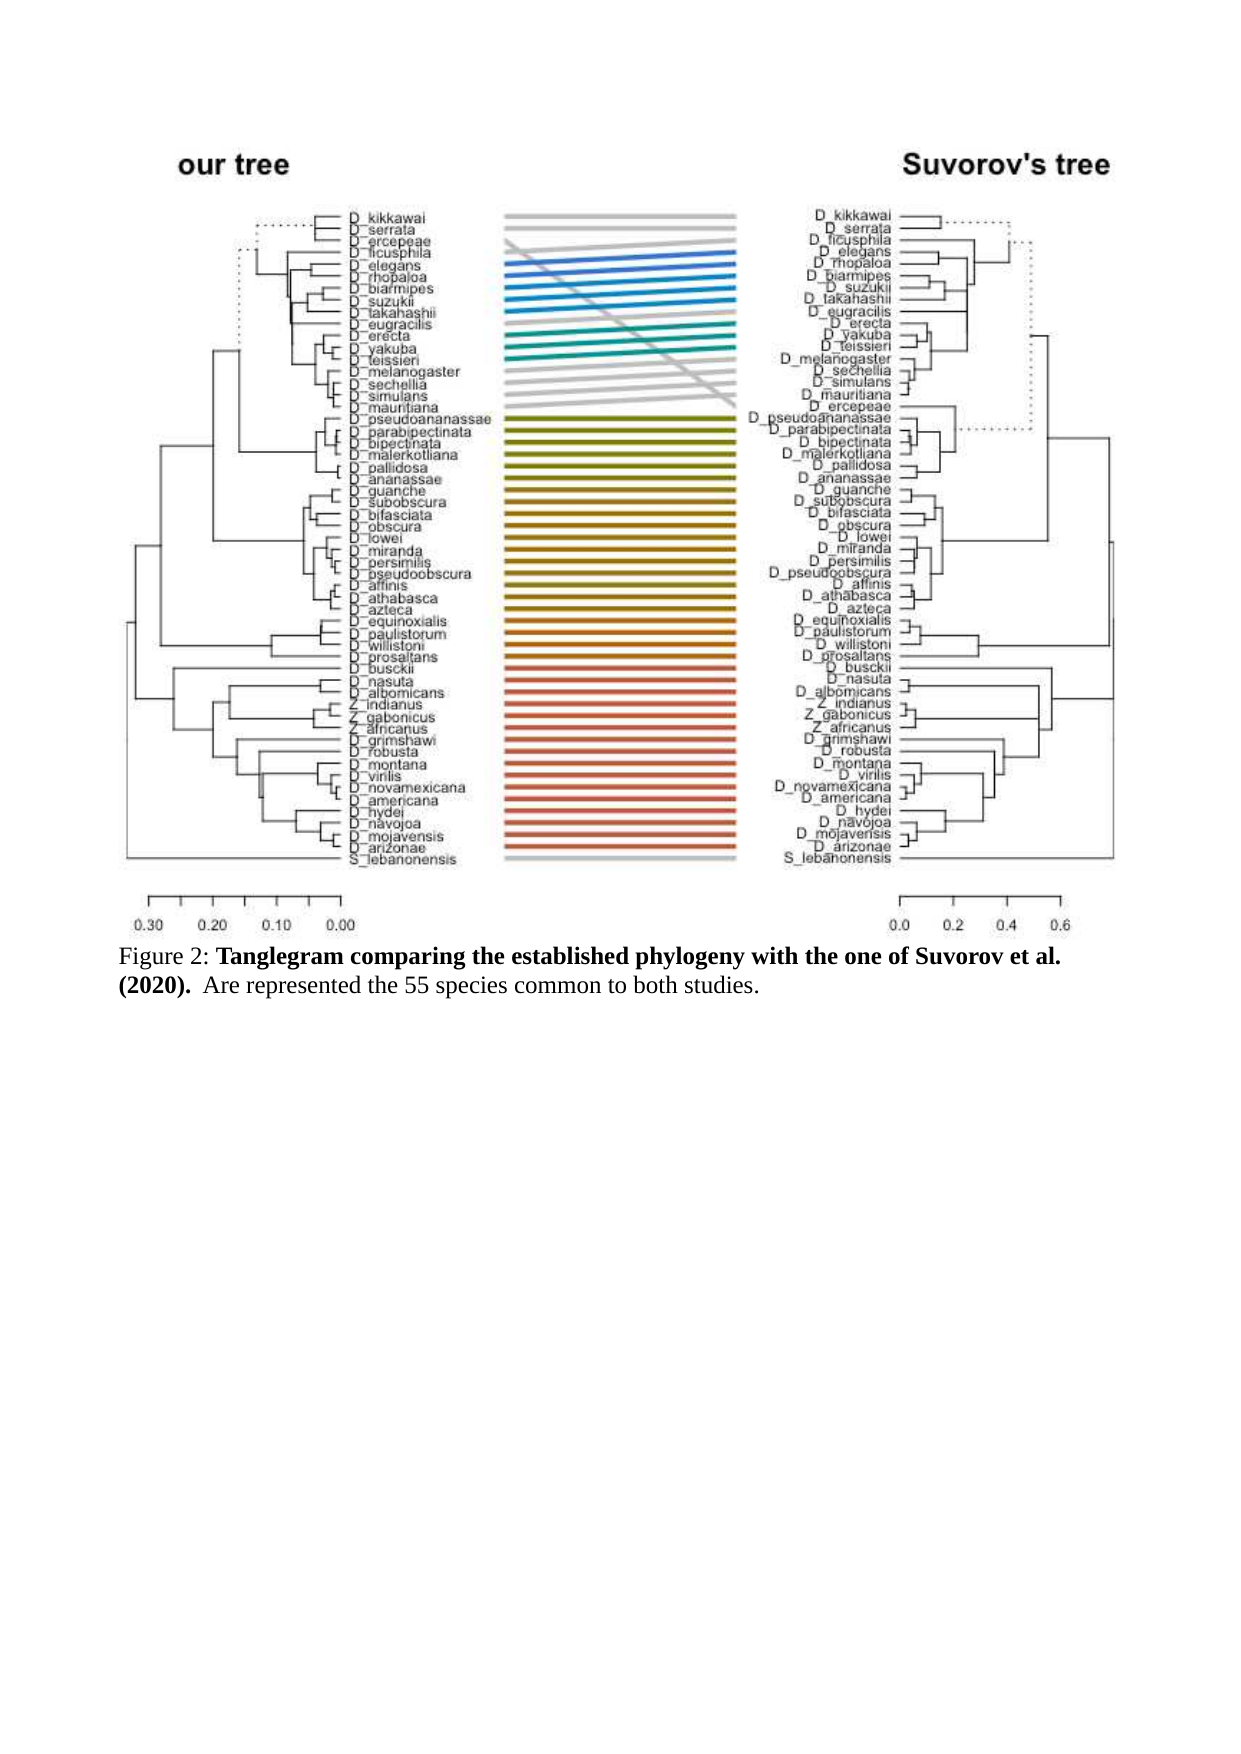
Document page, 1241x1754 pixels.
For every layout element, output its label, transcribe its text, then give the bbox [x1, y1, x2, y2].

picture [118, 136, 1123, 942]
text Figure 2: Tanglegram comparing the established phylogeny with the one of Suvorov et al. (2020). Are represented the 55 species common to both studies. [118, 942, 1122, 999]
